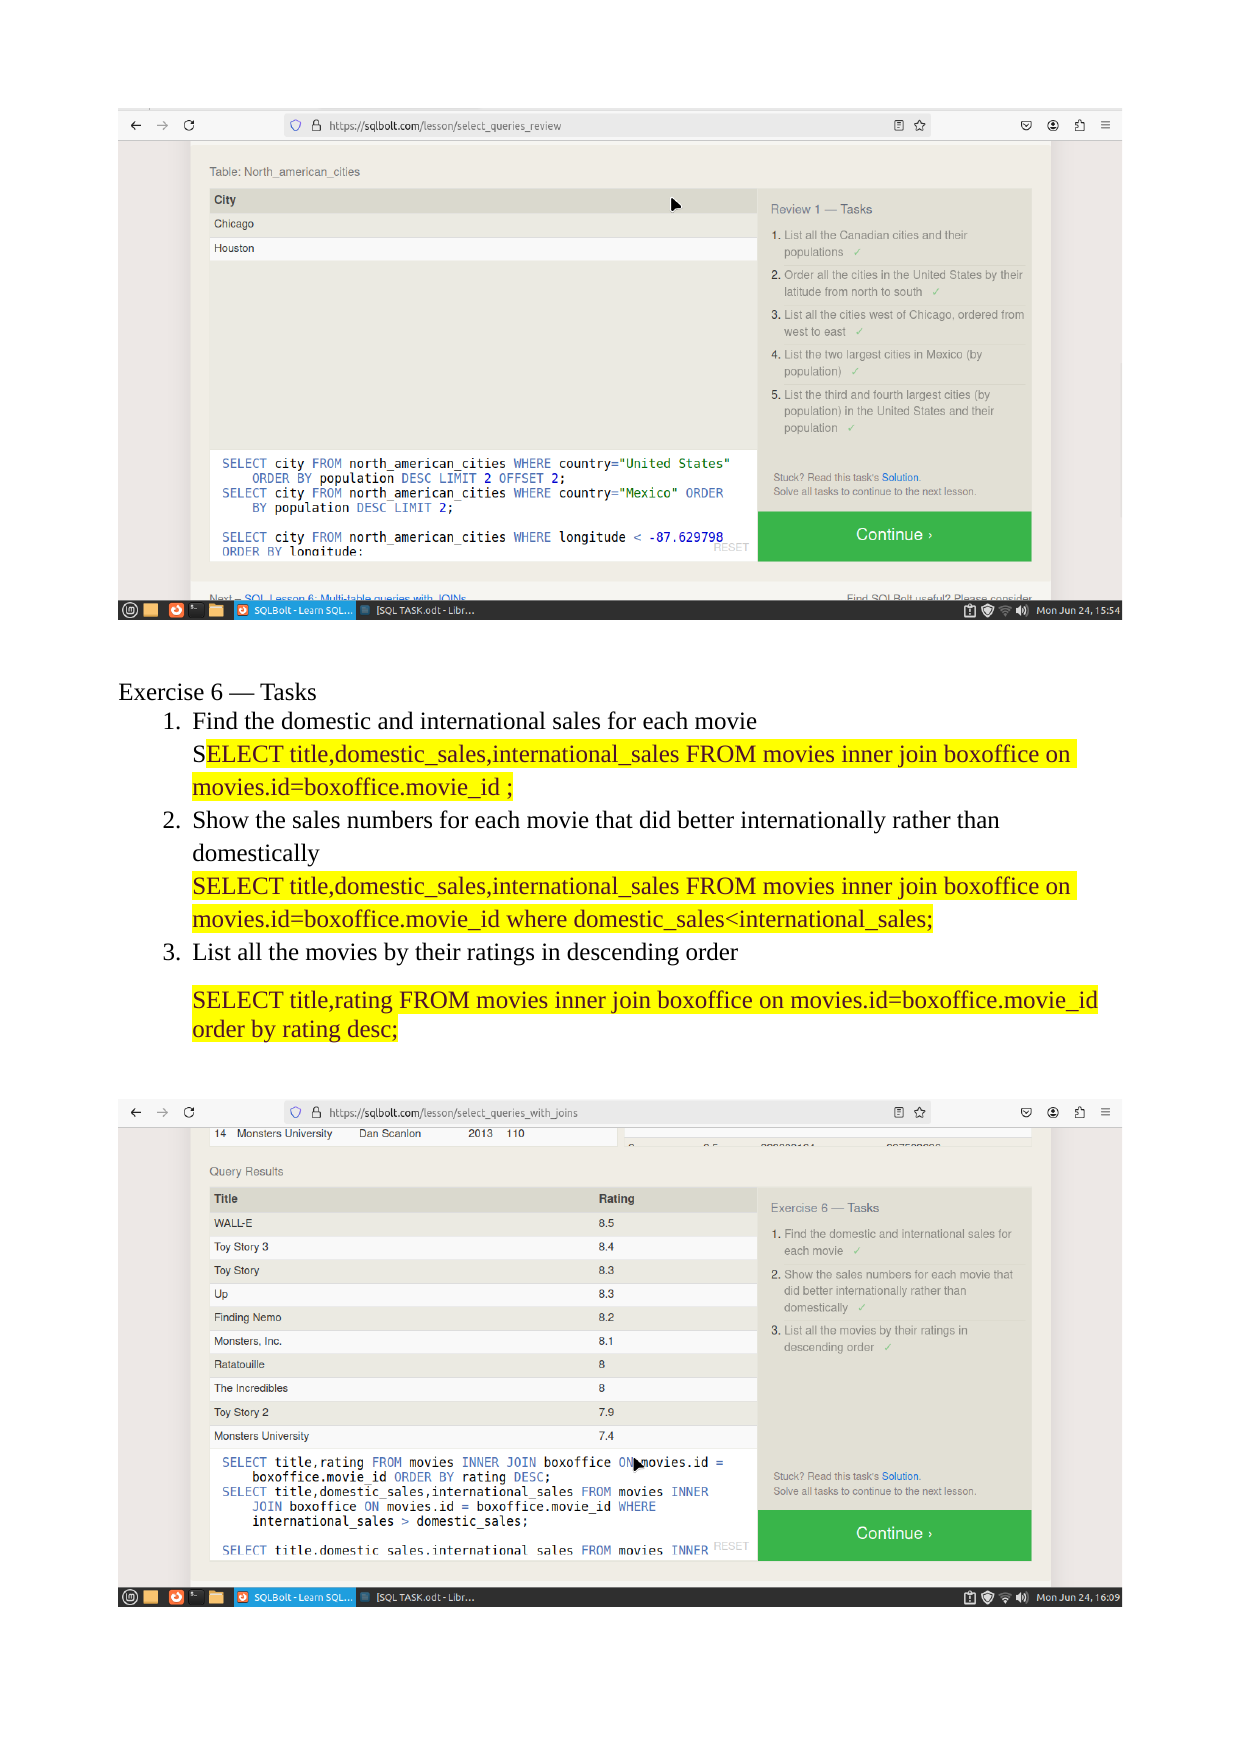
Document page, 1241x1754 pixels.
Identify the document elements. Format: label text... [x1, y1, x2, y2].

list Find the domestic and international sales for each movie [162, 706, 1122, 735]
text Exercise 6 — Tasks [118, 677, 1122, 706]
picture [118, 108, 1123, 620]
picture [118, 1099, 1123, 1607]
list SELECT title,domestic_sales,international_sales FROM movies inner join boxoffice on movies.id=boxoffice.movie_id where domestic_sales<international_sales; [162, 871, 1122, 933]
text SELECT title,rating FROM movies inner join boxoffice on movies.id=boxoffice.movie_id order by rating desc; [118, 985, 1122, 1042]
list List all the movies by their ratings in descending order [162, 937, 1122, 966]
list Show the sales numbers for each movie that did better internationally rather than domestically [162, 805, 1122, 867]
list SELECT title,domestic_sales,international_sales FROM movies inner join boxoffice on movies.id=boxoffice.movie_id ; [162, 739, 1122, 801]
